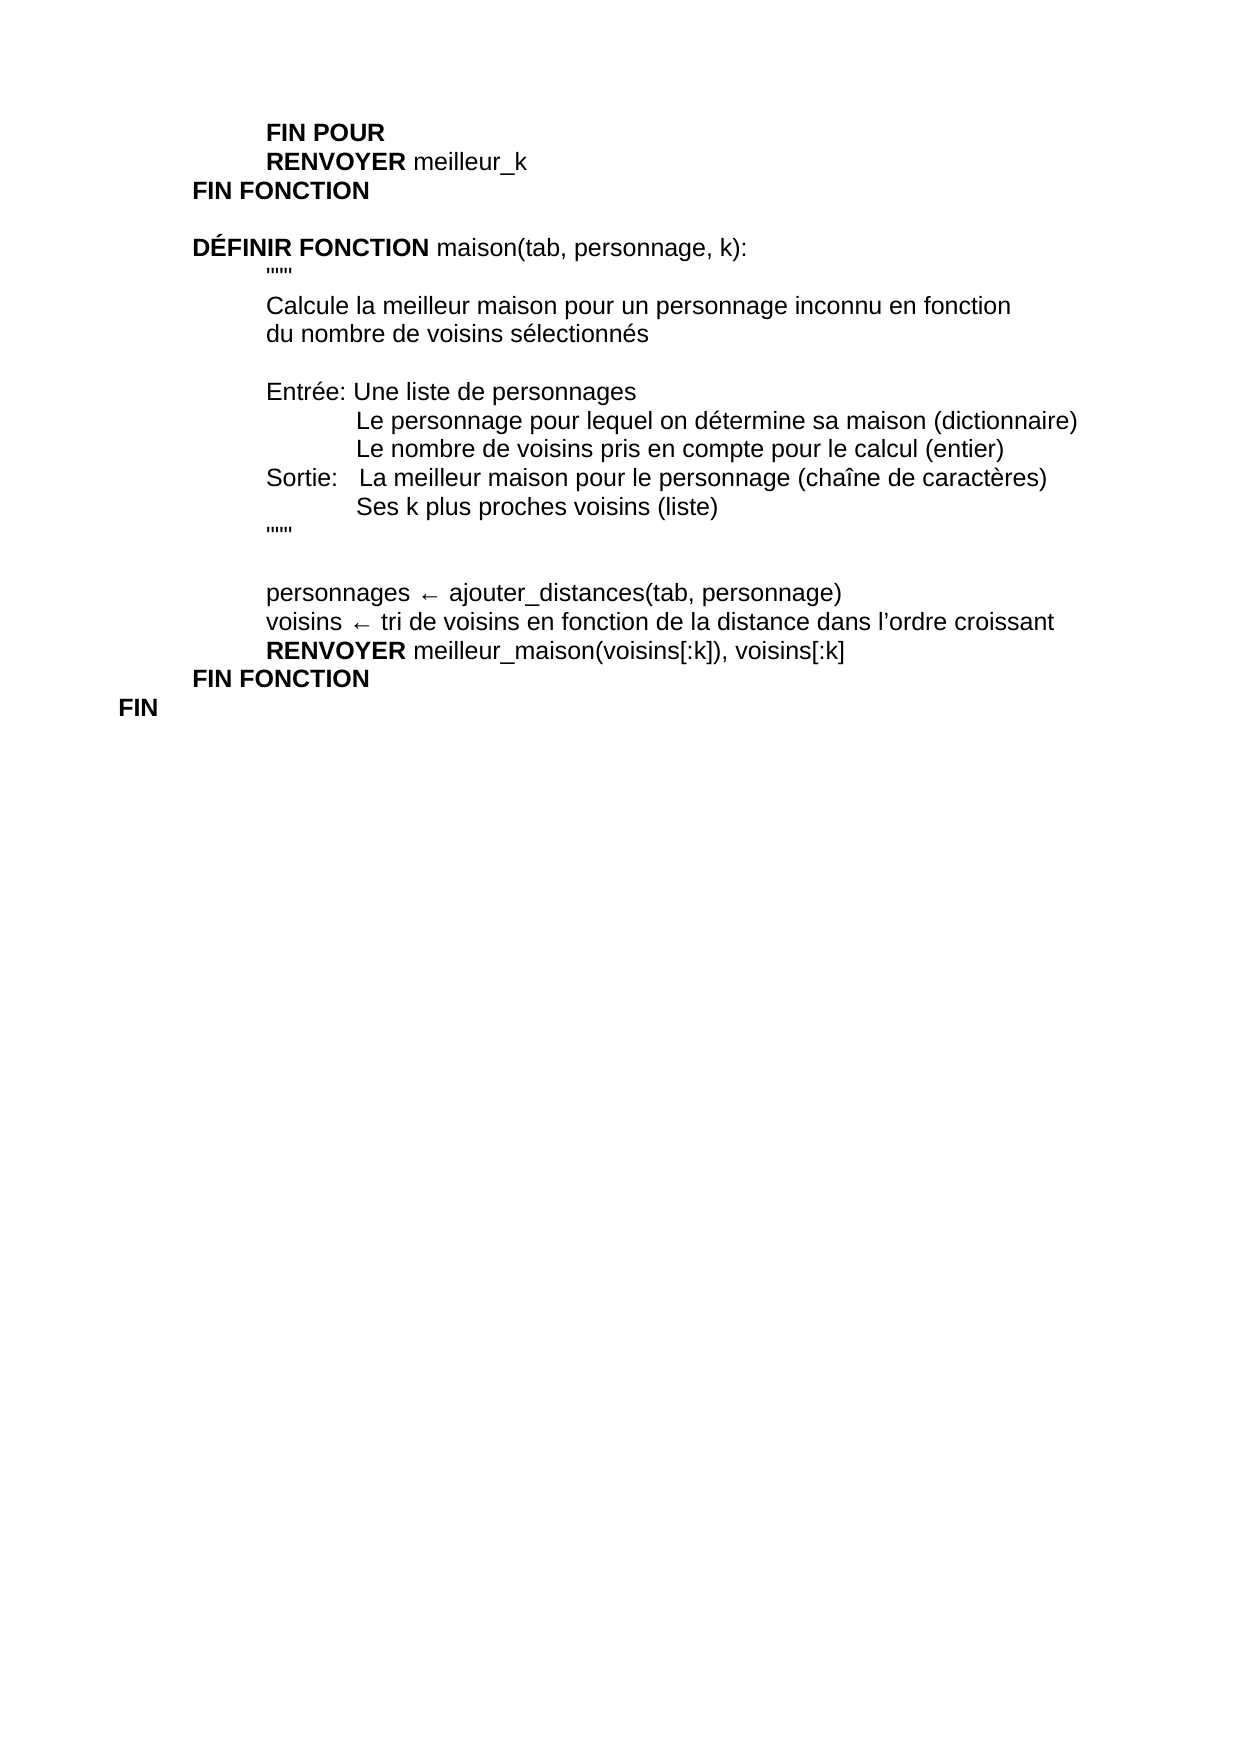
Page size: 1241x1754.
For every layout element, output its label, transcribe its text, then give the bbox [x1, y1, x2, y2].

text RENVOYER meilleur_maison(voisins[:k]), voisins[:k] [118, 636, 1122, 664]
text voisins ← tri de voisins en fonction de la distance dans l’ordre croissant [118, 607, 1122, 636]
text du nombre de voisins sélectionnés [118, 319, 1122, 348]
text FIN POUR [118, 118, 1122, 147]
text """ [118, 521, 1122, 549]
text personnages ← ajouter_distances(tab, personnage) [118, 578, 1122, 607]
text Le nombre de voisins pris en compte pour le calcul (entier) [118, 434, 1122, 463]
text FIN FONCTION [118, 664, 1122, 693]
text Sortie: La meilleur maison pour le personnage (chaîne de caractères) [118, 463, 1122, 492]
text Le personnage pour lequel on détermine sa maison (dictionnaire) [118, 406, 1122, 434]
text Entrée: Une liste de personnages [118, 377, 1122, 406]
text FIN [118, 693, 1122, 722]
text Calcule la meilleur maison pour un personnage inconnu en fonction [118, 291, 1122, 319]
text RENVOYER meilleur_k [118, 147, 1122, 176]
text DÉFINIR FONCTION maison(tab, personnage, k): [118, 233, 1122, 262]
text FIN FONCTION [118, 176, 1122, 204]
text """ [118, 262, 1122, 291]
text Ses k plus proches voisins (liste) [118, 492, 1122, 521]
